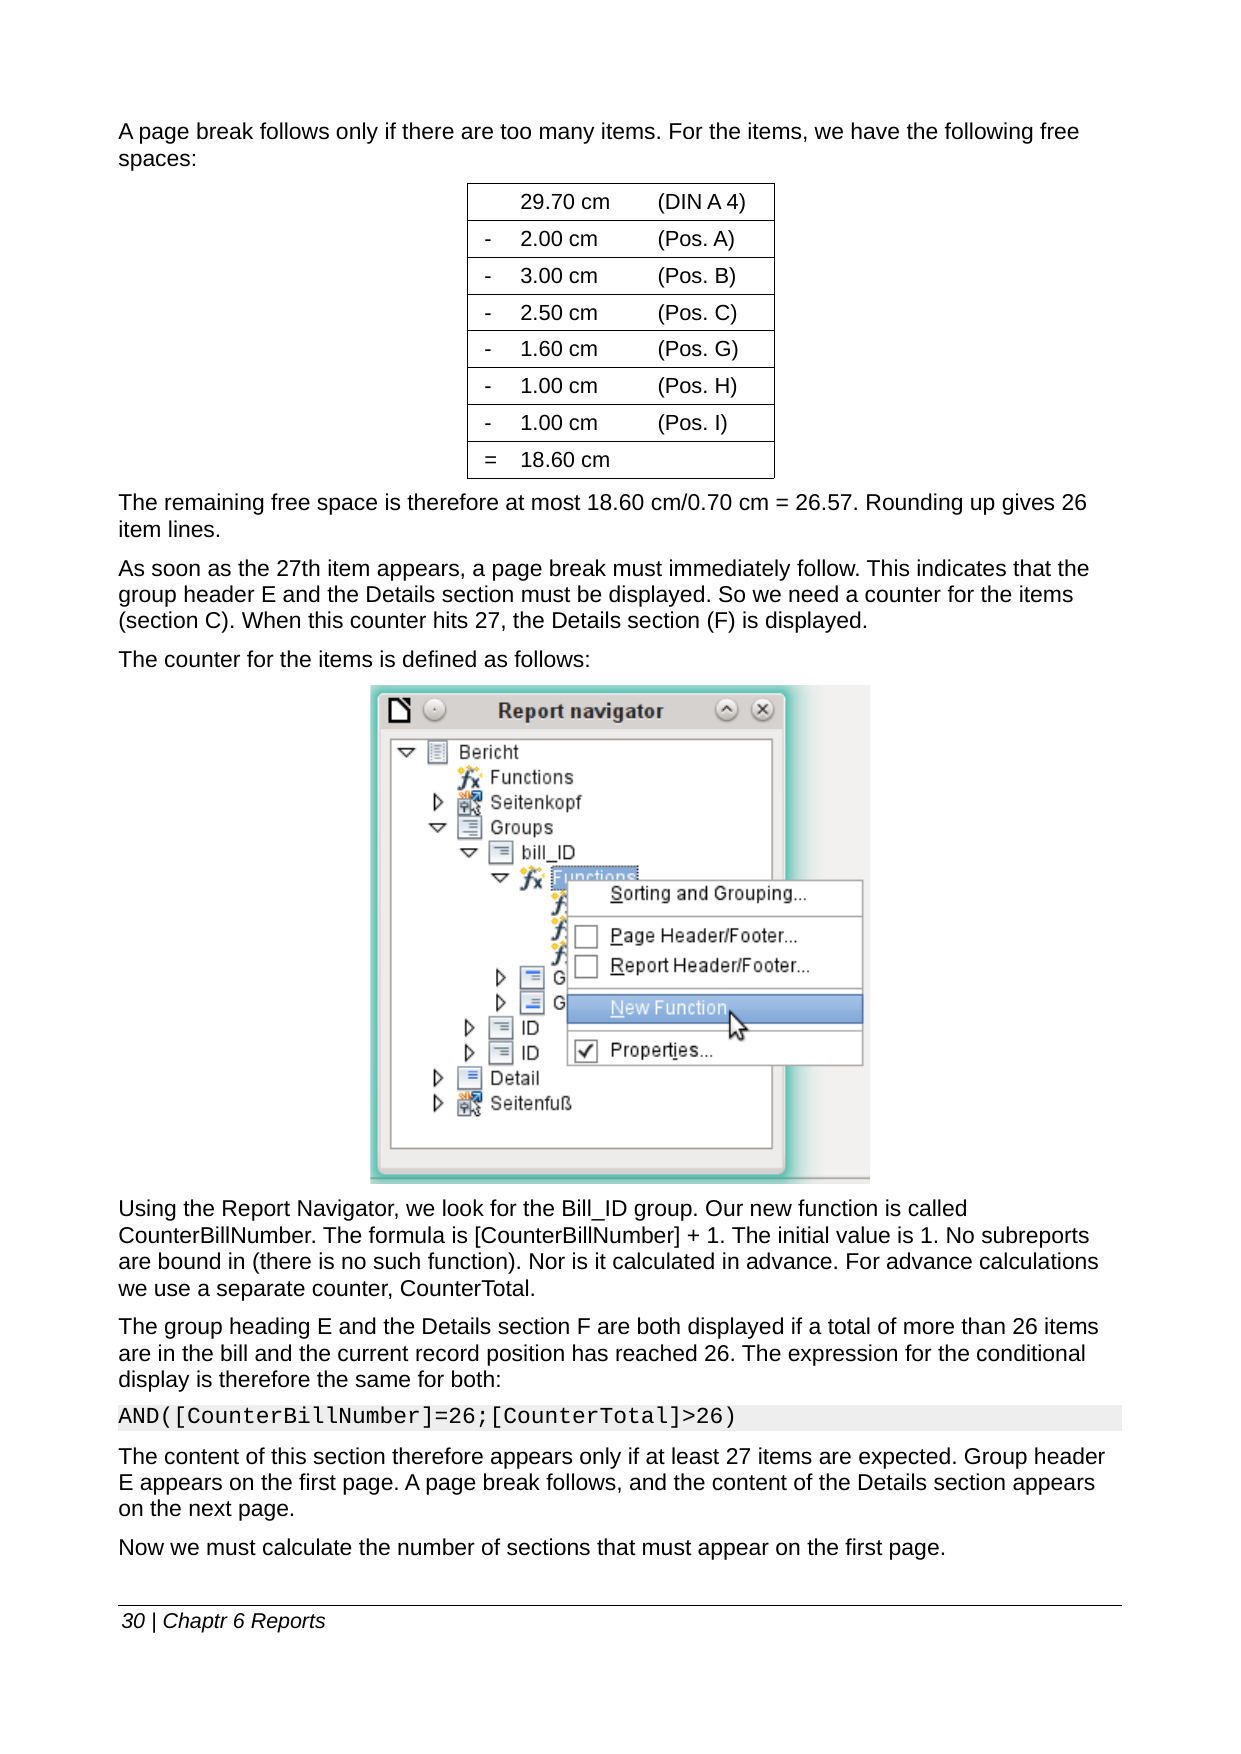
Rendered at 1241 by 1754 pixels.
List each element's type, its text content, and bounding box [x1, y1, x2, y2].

table_cell - [468, 221, 503, 257]
table_cell - [468, 295, 503, 330]
table_header 29.70 cm [503, 184, 640, 220]
text The group heading E and the Details section F are both displayed if a total of more than 26 items are in the bill and the current record position has reached 26. The expression for the conditional display is therefore the same for both: [118, 1313, 1122, 1392]
table_header (DIN A 4) [640, 184, 774, 220]
table_cell - [468, 258, 503, 294]
table_cell - [468, 368, 503, 404]
table_cell 2.50 cm [503, 295, 640, 330]
text AND([CounterBillNumber]=26;[CounterTotal]>26) [118, 1405, 1122, 1431]
text As soon as the 27th item appears, a page break must immediately follow. This indicates that the group header E and the Details section must be displayed. So we need a counter for the items (section C). When this counter hits 27, the Details section (F) is displayed. [118, 554, 1122, 634]
table_cell - [468, 331, 503, 367]
text The content of this section therefore appears only if at least 27 items are expected. Group header E appears on the first page. A page break follows, and the content of the Details section appears on the next page. [118, 1443, 1122, 1522]
table_cell - [468, 405, 503, 441]
text Using the Report Navigator, we look for the Bill_ID group. Our new function is called CounterBillNumber. The formula is [CounterBillNumber] + 1. The initial value is 1. No subreports are bound in (there is no such function). Nor is it calculated in advance. For advance calculations we use a separate counter, CounterTotal. [118, 1195, 1122, 1301]
table_cell (Pos. H) [640, 368, 774, 404]
table_cell (Pos. G) [640, 331, 774, 367]
text The remaining free space is therefore at most 18.60 cm/0.70 cm = 26.57. Rounding up gives 26 item lines. [118, 489, 1122, 542]
table_cell (Pos. B) [640, 258, 774, 294]
text The counter for the items is defined as follows: [118, 646, 1122, 672]
table_cell (Pos. C) [640, 295, 774, 330]
table_cell 2.00 cm [503, 221, 640, 257]
table_header [468, 184, 503, 220]
text A page break follows only if there are too many items. For the items, we have the following free spaces: [118, 118, 1122, 171]
table_cell (Pos. I) [640, 405, 774, 441]
table_cell 18.60 cm [503, 442, 640, 477]
picture [370, 685, 870, 1184]
table_cell (Pos. A) [640, 221, 774, 257]
table_cell 3.00 cm [503, 258, 640, 294]
table_cell 1.00 cm [503, 368, 640, 404]
table_cell 1.00 cm [503, 405, 640, 441]
table_cell = [468, 442, 503, 477]
text Now we must calculate the number of sections that must appear on the first page. [118, 1534, 1122, 1561]
table_cell [640, 442, 774, 477]
table_cell 1.60 cm [503, 331, 640, 367]
